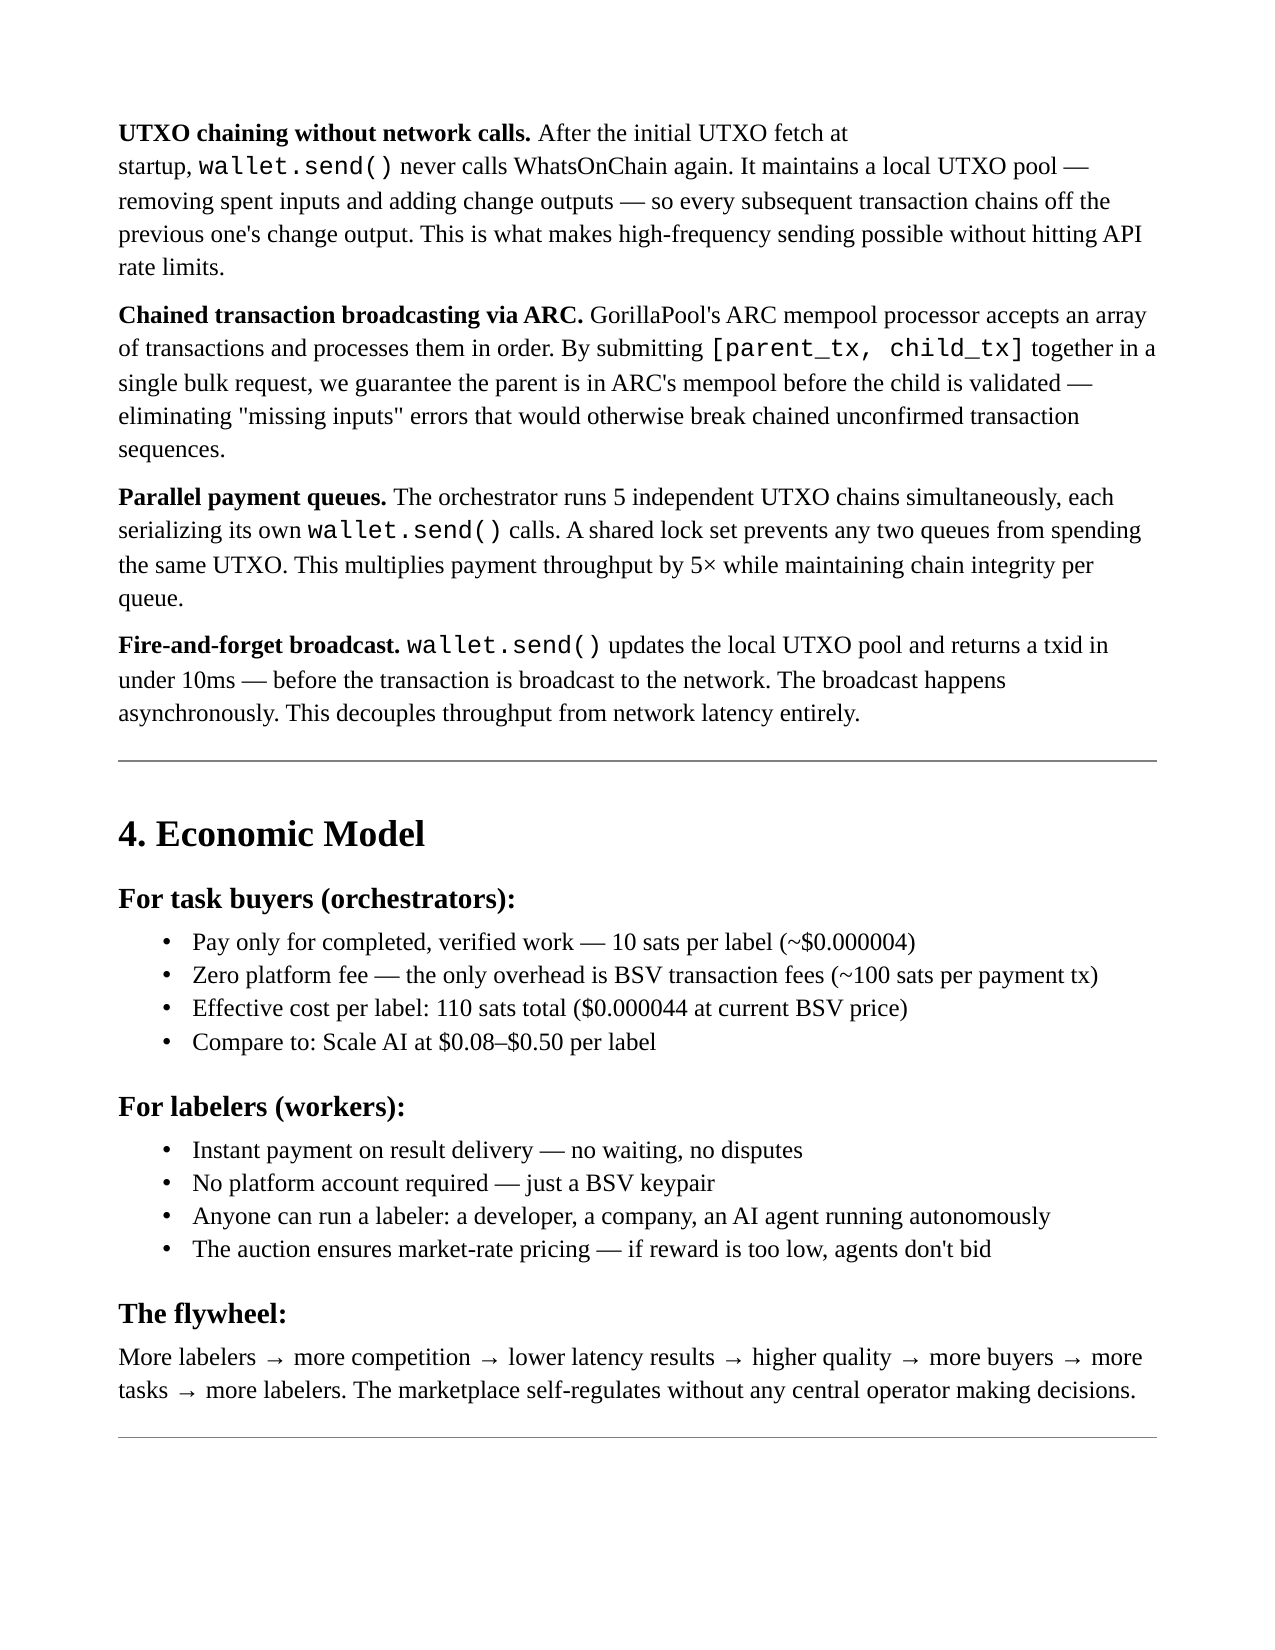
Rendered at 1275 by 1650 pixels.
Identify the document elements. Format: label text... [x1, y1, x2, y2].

text Parallel payment queues. The orchestrator runs 5 independent UTXO chains simultaneously, each serializing its own wallet.send() calls. A shared lock set prevents any two queues from spending the same UTXO. This multiplies payment throughput by 5× while maintaining chain integrity per queue. [118, 482, 1157, 612]
subtitle 4. Economic Model [118, 811, 1157, 854]
list Compare to: Scale AI at $0.08–$0.50 per label [162, 1027, 1157, 1055]
list Effective cost per label: 110 sats total ($0.000044 at current BSV price) [162, 993, 1157, 1022]
list Pay only for completed, verified work — 10 sats per label (~$0.000004) [162, 927, 1157, 956]
list Zero platform fee — the only overhead is BSV transaction fees (~100 sats per payment tx) [162, 961, 1157, 989]
list No platform account required — just a BSV keypair [162, 1168, 1157, 1197]
text UTXO chaining without network calls. After the initial UTXO fetch at startup, wallet.send() never calls WhatsOnChain again. It maintains a local UTXO pool — removing spent inputs and adding change outputs — so every subsequent transaction chains off the previous one's change output. This is what makes high-frequency sending possible without hitting API rate limits. [118, 118, 1157, 281]
list The auction ensures market-rate pricing — if reward is too low, agents don't bid [162, 1234, 1157, 1263]
subtitle For task buyers (orchestrators): [118, 881, 1157, 915]
subtitle The flywheel: [118, 1296, 1157, 1329]
text Chained transaction broadcasting via ARC. GorillaPool's ARC mempool processor accepts an array of transactions and processes them in order. By submitting [parent_tx, child_tx] together in a single bulk request, we guarantee the parent is in ARC's mempool before the child is validated — eliminating "missing inputs" errors that would otherwise break chained unconfirmed transaction sequences. [118, 300, 1157, 463]
list Instant payment on result delivery — no waiting, no disputes [162, 1135, 1157, 1163]
subtitle For labelers (workers): [118, 1089, 1157, 1122]
text Fire-and-forget broadcast. wallet.send() updates the local UTXO pool and returns a txid in under 10ms — before the transaction is broadcast to the network. The broadcast happens asynchronously. This decouples throughput from network latency entirely. [118, 630, 1157, 727]
text More labelers → more competition → lower latency results → higher quality → more buyers → more tasks → more labelers. The marketplace self-regulates without any central operator making decisions. [118, 1342, 1157, 1404]
list Anyone can run a labeler: a developer, a company, an AI agent running autonomously [162, 1201, 1157, 1229]
